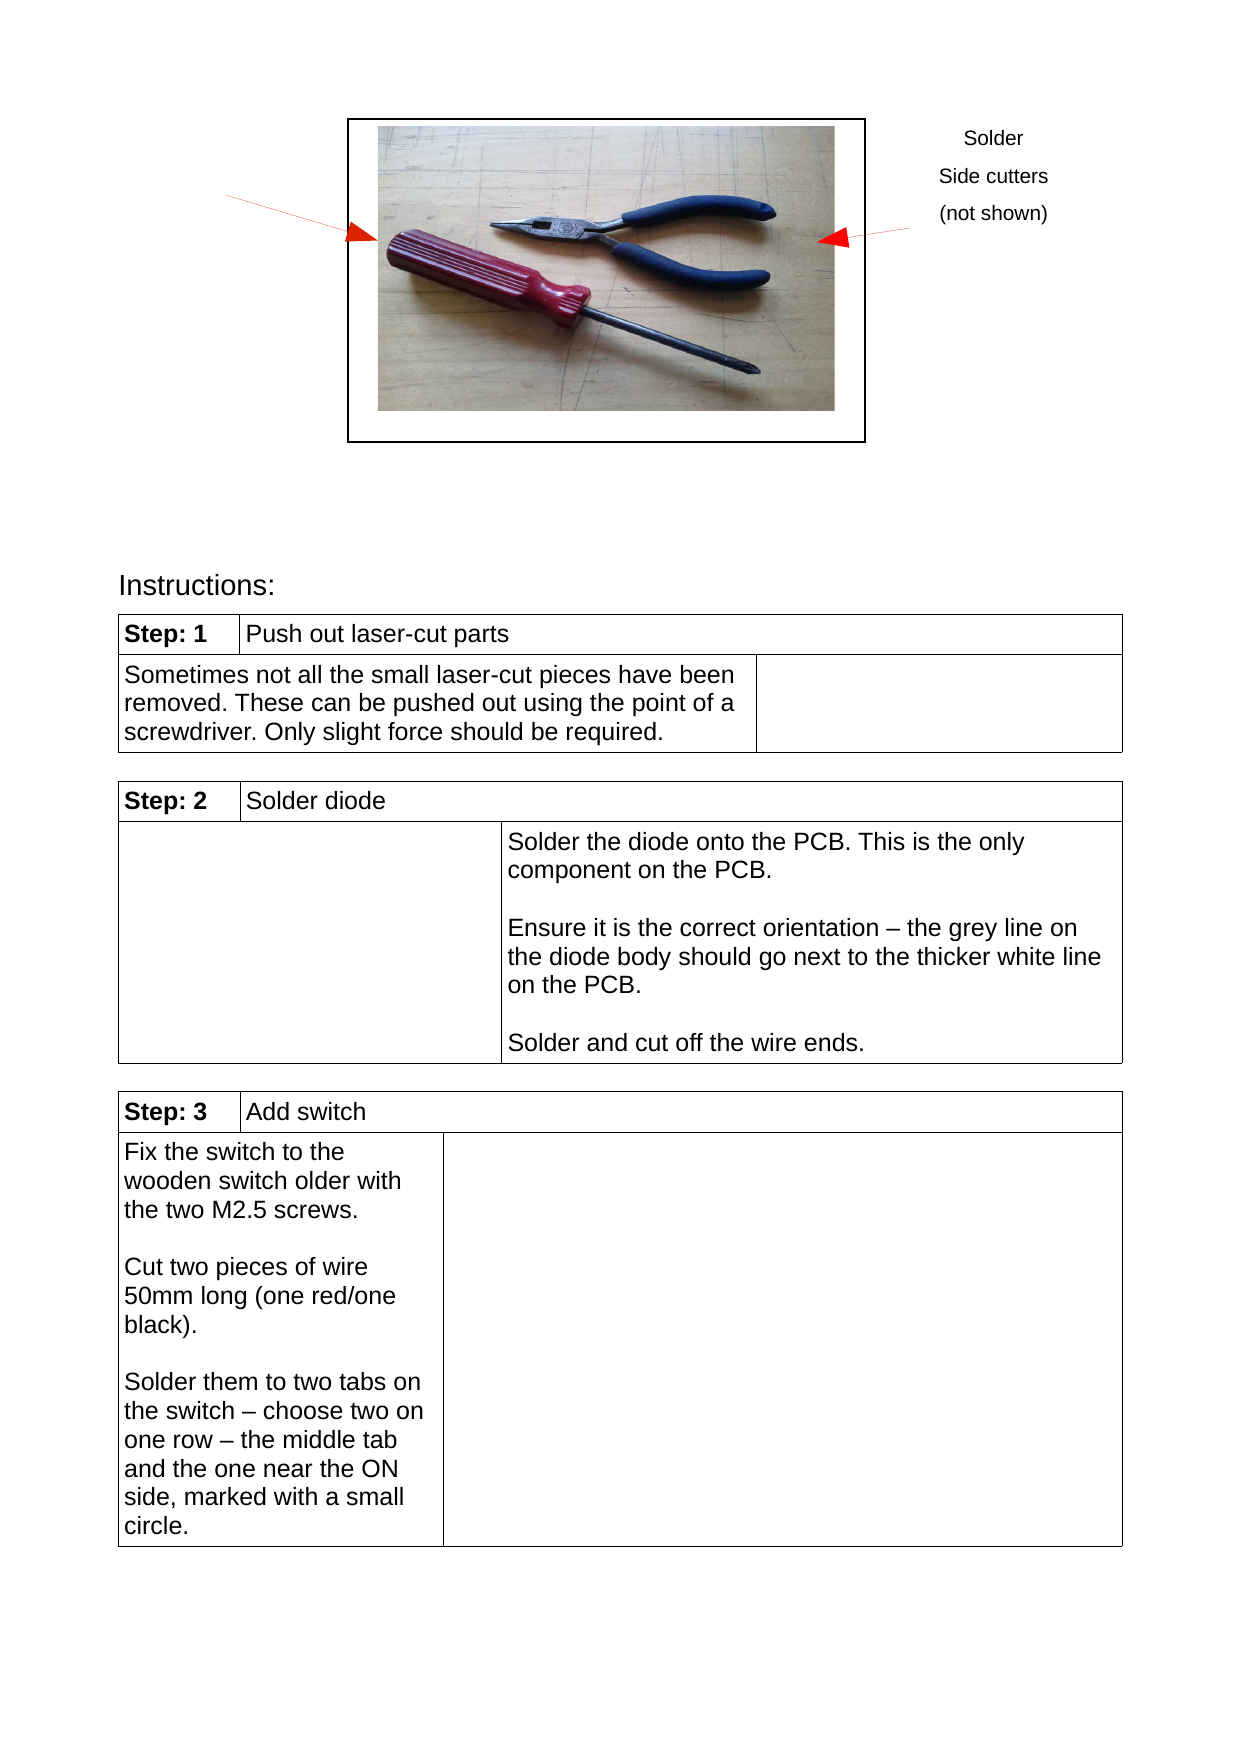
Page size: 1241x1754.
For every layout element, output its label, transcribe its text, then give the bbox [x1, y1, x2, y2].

subtitle Instructions: [118, 567, 1122, 601]
table_cell [444, 1133, 1122, 1546]
table_cell Side cutters [866, 156, 1122, 193]
table_cell [757, 655, 1122, 752]
table_header Step: 2 [119, 782, 240, 821]
table_cell [118, 118, 347, 156]
table_cell Fix the switch to the wooden switch older with the two M2.5 screws. Cut two pieces of wire 50mm long (one red/one black). Solder them to two tabs on the switch – choose two on one row – the middle tab and the one near the ON side, marked with a small circle. [119, 1133, 443, 1546]
picture [377, 126, 835, 411]
table_cell [118, 193, 347, 441]
table_header Step: 3 [119, 1092, 240, 1132]
table_header Step: 1 [119, 615, 239, 654]
table_cell Solder [866, 118, 1122, 156]
table_header Solder diode [241, 782, 1122, 821]
table_cell [119, 822, 501, 1062]
table_cell (not shown) [866, 193, 1122, 441]
table_cell Solder the diode onto the PCB. This is the only component on the PCB. Ensure it is the correct orientation – the grey line on the diode body should go next to the thicker white line on the PCB. Solder and cut off the wire ends. [502, 822, 1122, 1062]
table_header Push out laser-cut parts [240, 615, 1122, 654]
table_header Add switch [241, 1092, 1122, 1132]
table_header [349, 120, 864, 239]
table_cell Sometimes not all the small laser-cut pieces have been removed. These can be pushed out using the point of a screwdriver. Only slight force should be required. [119, 655, 756, 752]
table_cell [118, 156, 347, 193]
table_header [349, 236, 864, 441]
